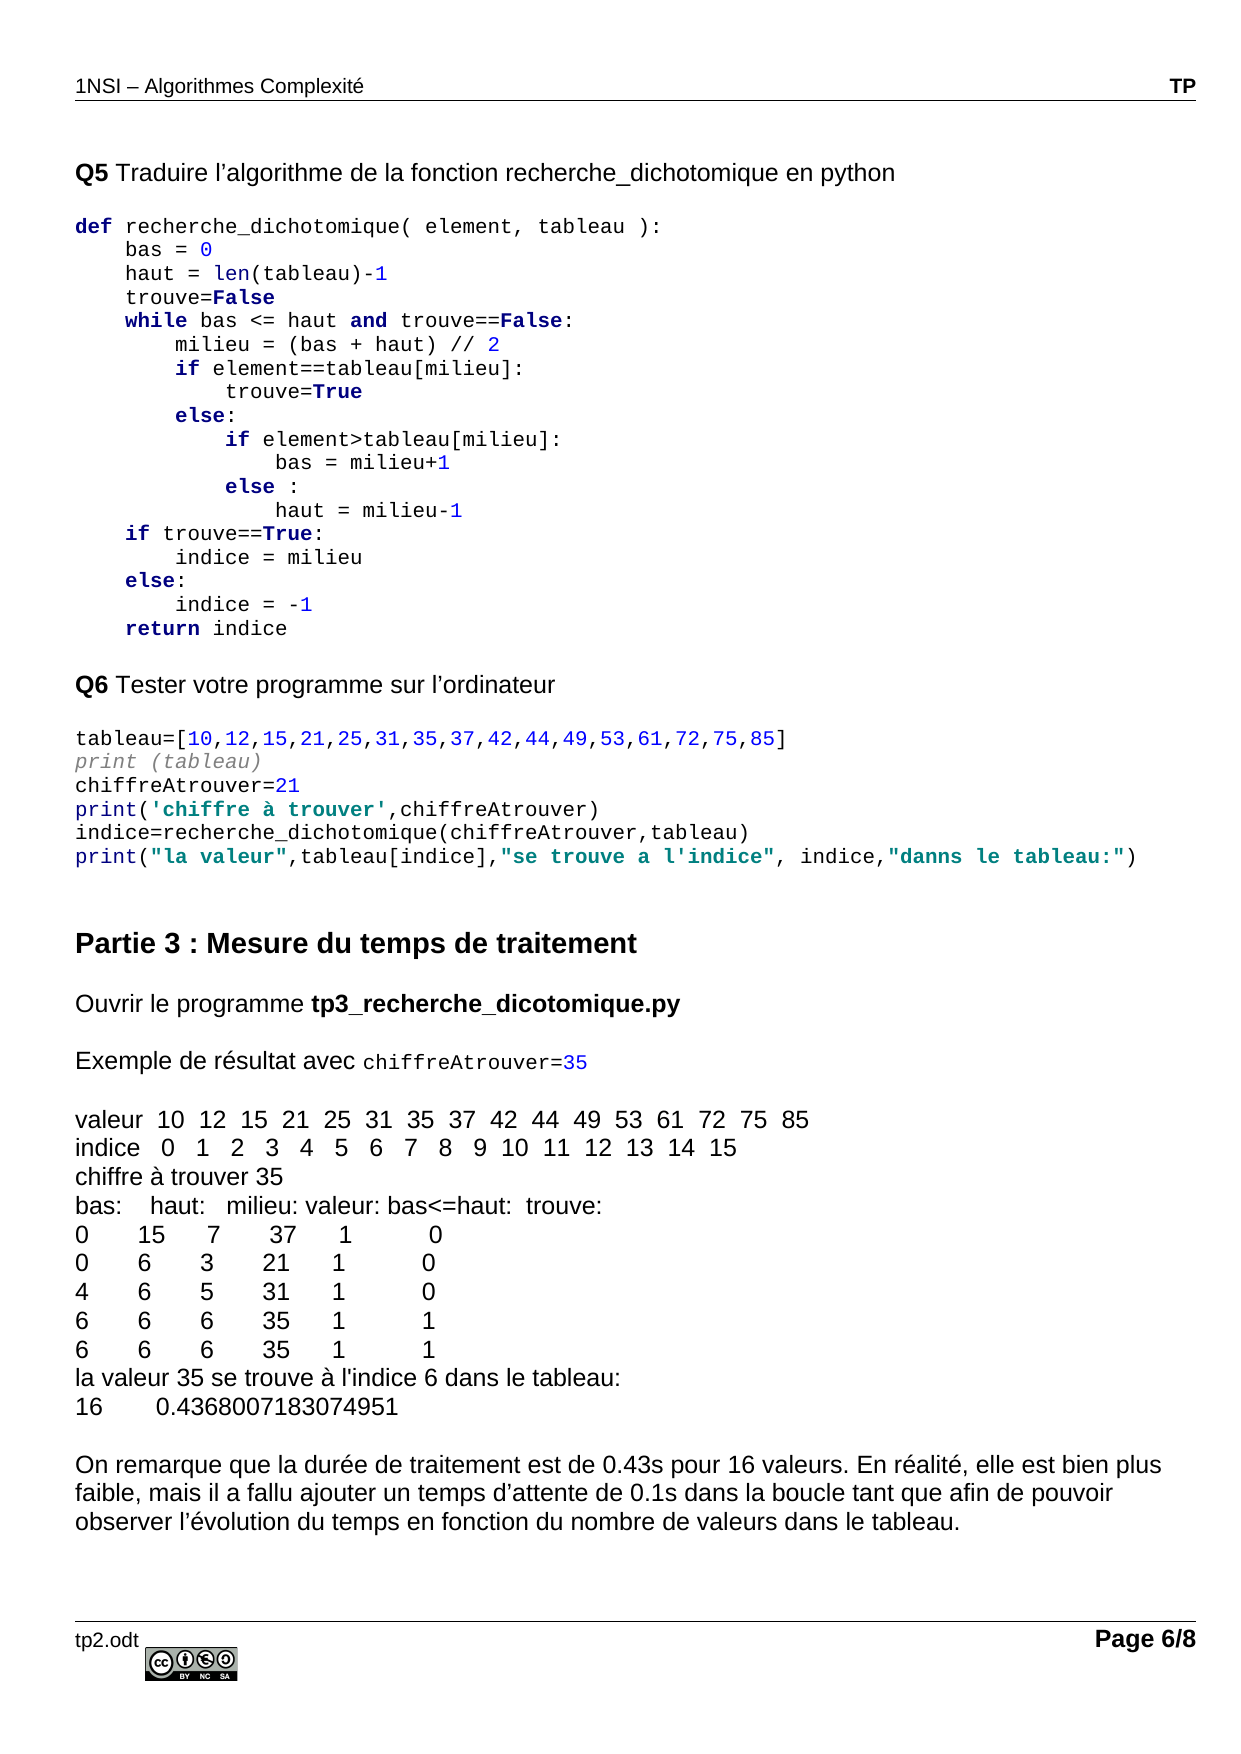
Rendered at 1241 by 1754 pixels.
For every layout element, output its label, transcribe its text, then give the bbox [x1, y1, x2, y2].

text On remarque que la durée de traitement est de 0.43s pour 16 valeurs. En réalité, elle est bien plus faible, mais il a fallu ajouter un temps d’attente de 0.1s dans la boucle tant que afin de pouvoir observer l’évolution du temps en fonction du nombre de valeurs dans le tableau. [75, 1449, 1196, 1536]
text 4 6 5 31 1 0 [75, 1277, 1196, 1306]
text Q6 Tester votre programme sur l’ordinateur [75, 670, 1196, 699]
text def recherche_dichotomique( element, tableau ): bas = 0 haut = len(tableau)-1 trouve=False while bas <= haut and trouve==False: milieu = (bas + haut) // 2 if element==tableau[milieu]: trouve=True else: if element>tableau[milieu]: bas = milieu+1 else : haut = milieu-1 if trouve==True: indice = milieu else: indice = -1 return indice [75, 216, 1196, 641]
text tableau=[10,12,15,21,25,31,35,37,42,44,49,53,61,72,75,85] print (tableau) chiffreAtrouver=21 print('chiffre à trouver',chiffreAtrouver) indice=recherche_dichotomique(chiffreAtrouver,tableau) print("la valeur",tableau[indice],"se trouve a l'indice", indice,"danns le tableau:") [75, 728, 1196, 898]
text 16 0.4368007183074951 [75, 1392, 1196, 1421]
text Exemple de résultat avec chiffreAtrouver=35 [75, 1046, 1196, 1076]
text 0 15 7 37 1 0 [75, 1219, 1196, 1248]
text Q5 Traduire l’algorithme de la fonction recherche_dichotomique en python [75, 158, 1196, 187]
text la valeur 35 se trouve à l'indice 6 dans le tableau: [75, 1363, 1196, 1392]
text 6 6 6 35 1 1 [75, 1334, 1196, 1363]
text Ouvrir le programme tp3_recherche_dicotomique.py [75, 989, 1196, 1017]
text Partie 3 : Mesure du temps de traitement [75, 926, 1196, 960]
text 6 6 6 35 1 1 [75, 1306, 1196, 1334]
text 0 6 3 21 1 0 [75, 1248, 1196, 1277]
text indice 0 1 2 3 4 5 6 7 8 9 10 11 12 13 14 15 [75, 1133, 1196, 1162]
text chiffre à trouver 35 [75, 1162, 1196, 1191]
picture [145, 1647, 238, 1681]
text bas: haut: milieu: valeur: bas<=haut: trouve: [75, 1191, 1196, 1219]
text valeur 10 12 15 21 25 31 35 37 42 44 49 53 61 72 75 85 [75, 1104, 1196, 1133]
